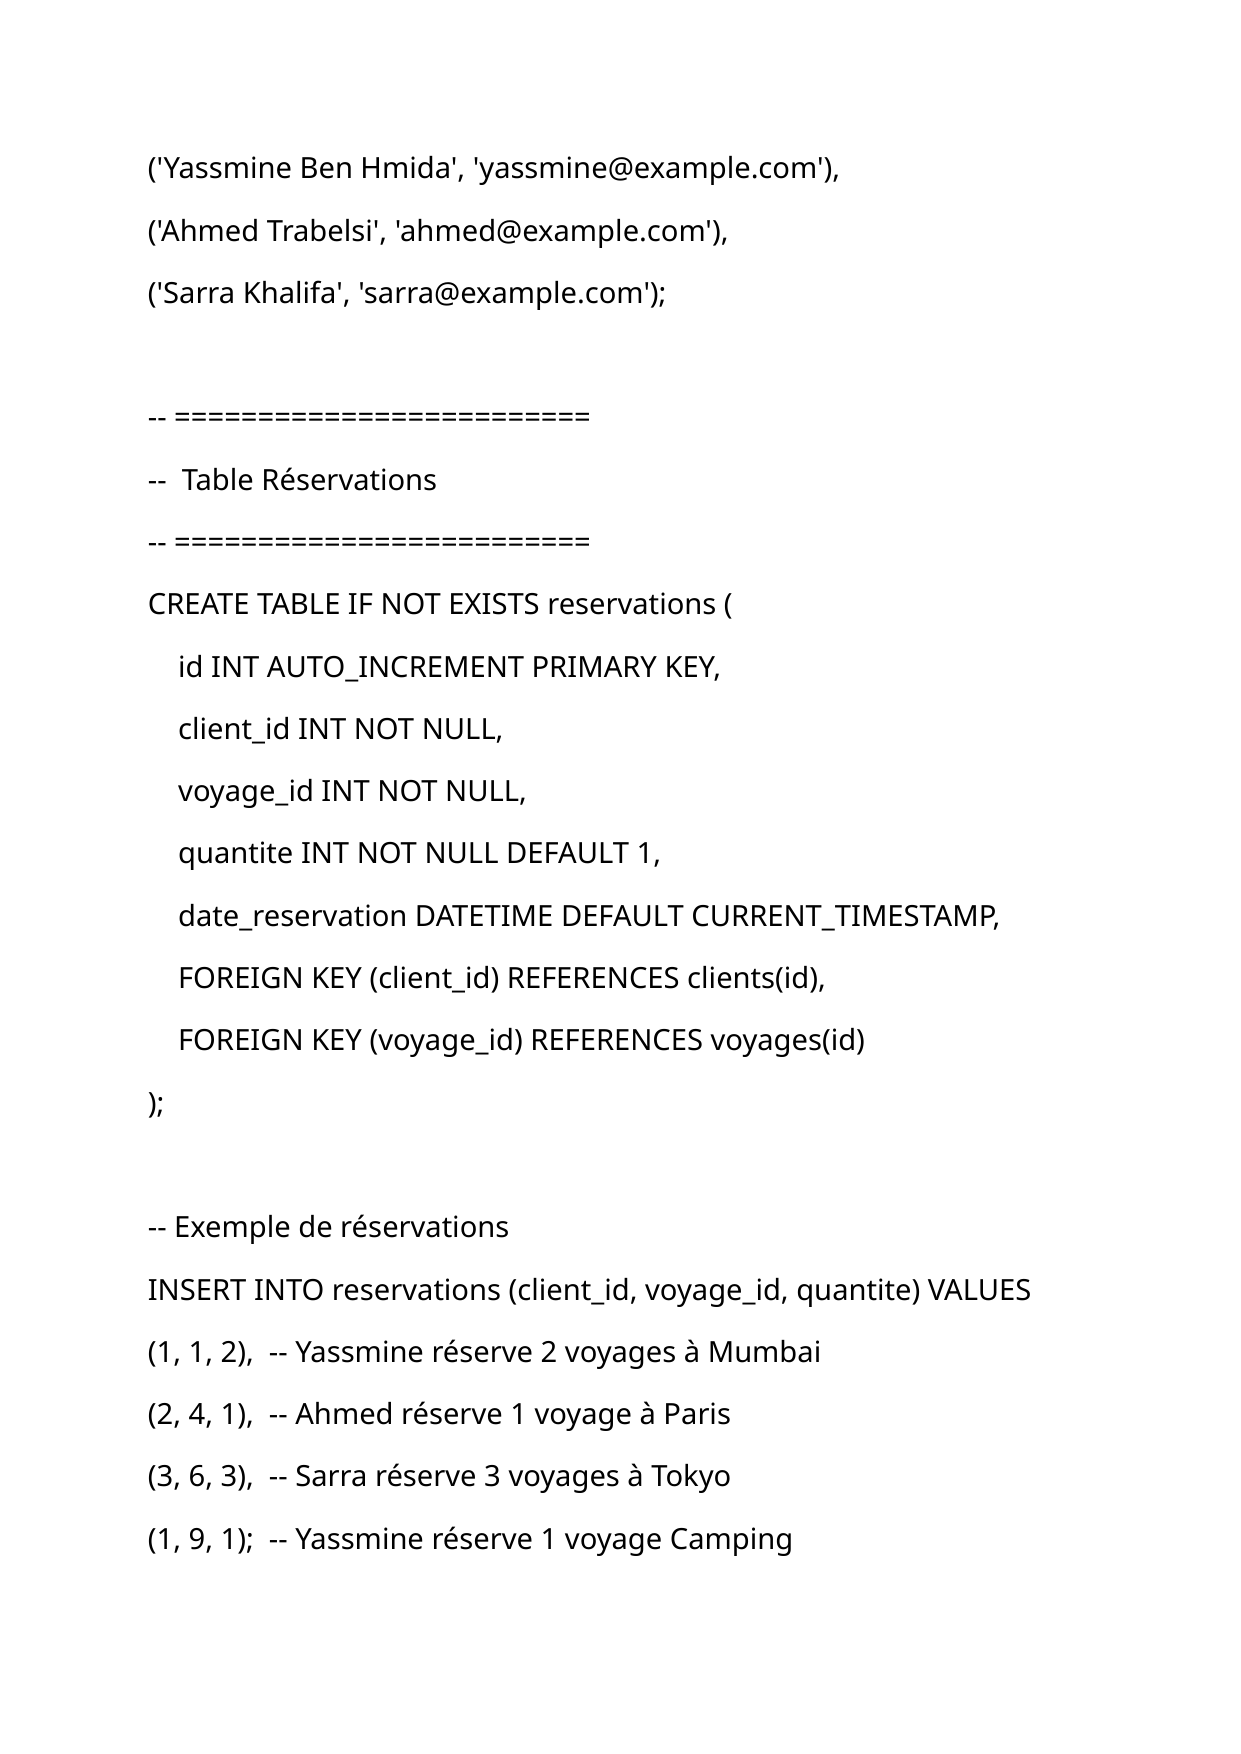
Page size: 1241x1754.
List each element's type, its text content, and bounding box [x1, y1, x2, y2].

text ); [148, 1082, 1093, 1122]
text date_reservation DATETIME DEFAULT CURRENT_TIMESTAMP, [148, 895, 1093, 935]
text (1, 1, 2), -- Yassmine réserve 2 voyages à Mumbai [148, 1331, 1093, 1371]
text (2, 4, 1), -- Ahmed réserve 1 voyage à Paris [148, 1393, 1093, 1433]
text ('Yassmine Ben Hmida', 'yassmine@example.com'), [148, 148, 1093, 187]
text (3, 6, 3), -- Sarra réserve 3 voyages à Tokyo [148, 1456, 1093, 1495]
text voyage_id INT NOT NULL, [148, 771, 1093, 810]
text FOREIGN KEY (client_id) REFERENCES clients(id), [148, 957, 1093, 997]
text quantite INT NOT NULL DEFAULT 1, [148, 833, 1093, 872]
text -- Exemple de réservations [148, 1207, 1093, 1246]
text CREATE TABLE IF NOT EXISTS reservations ( [148, 584, 1093, 623]
text -- ========================= [148, 397, 1093, 436]
text id INT AUTO_INCREMENT PRIMARY KEY, [148, 646, 1093, 686]
text ('Ahmed Trabelsi', 'ahmed@example.com'), [148, 210, 1093, 249]
text client_id INT NOT NULL, [148, 708, 1093, 748]
text (1, 9, 1); -- Yassmine réserve 1 voyage Camping [148, 1518, 1093, 1558]
text FOREIGN KEY (voyage_id) REFERENCES voyages(id) [148, 1020, 1093, 1059]
text ('Sarra Khalifa', 'sarra@example.com'); [148, 272, 1093, 312]
text -- ========================= [148, 521, 1093, 561]
text INSERT INTO reservations (client_id, voyage_id, quantite) VALUES [148, 1269, 1093, 1308]
text -- Table Réservations [148, 459, 1093, 499]
